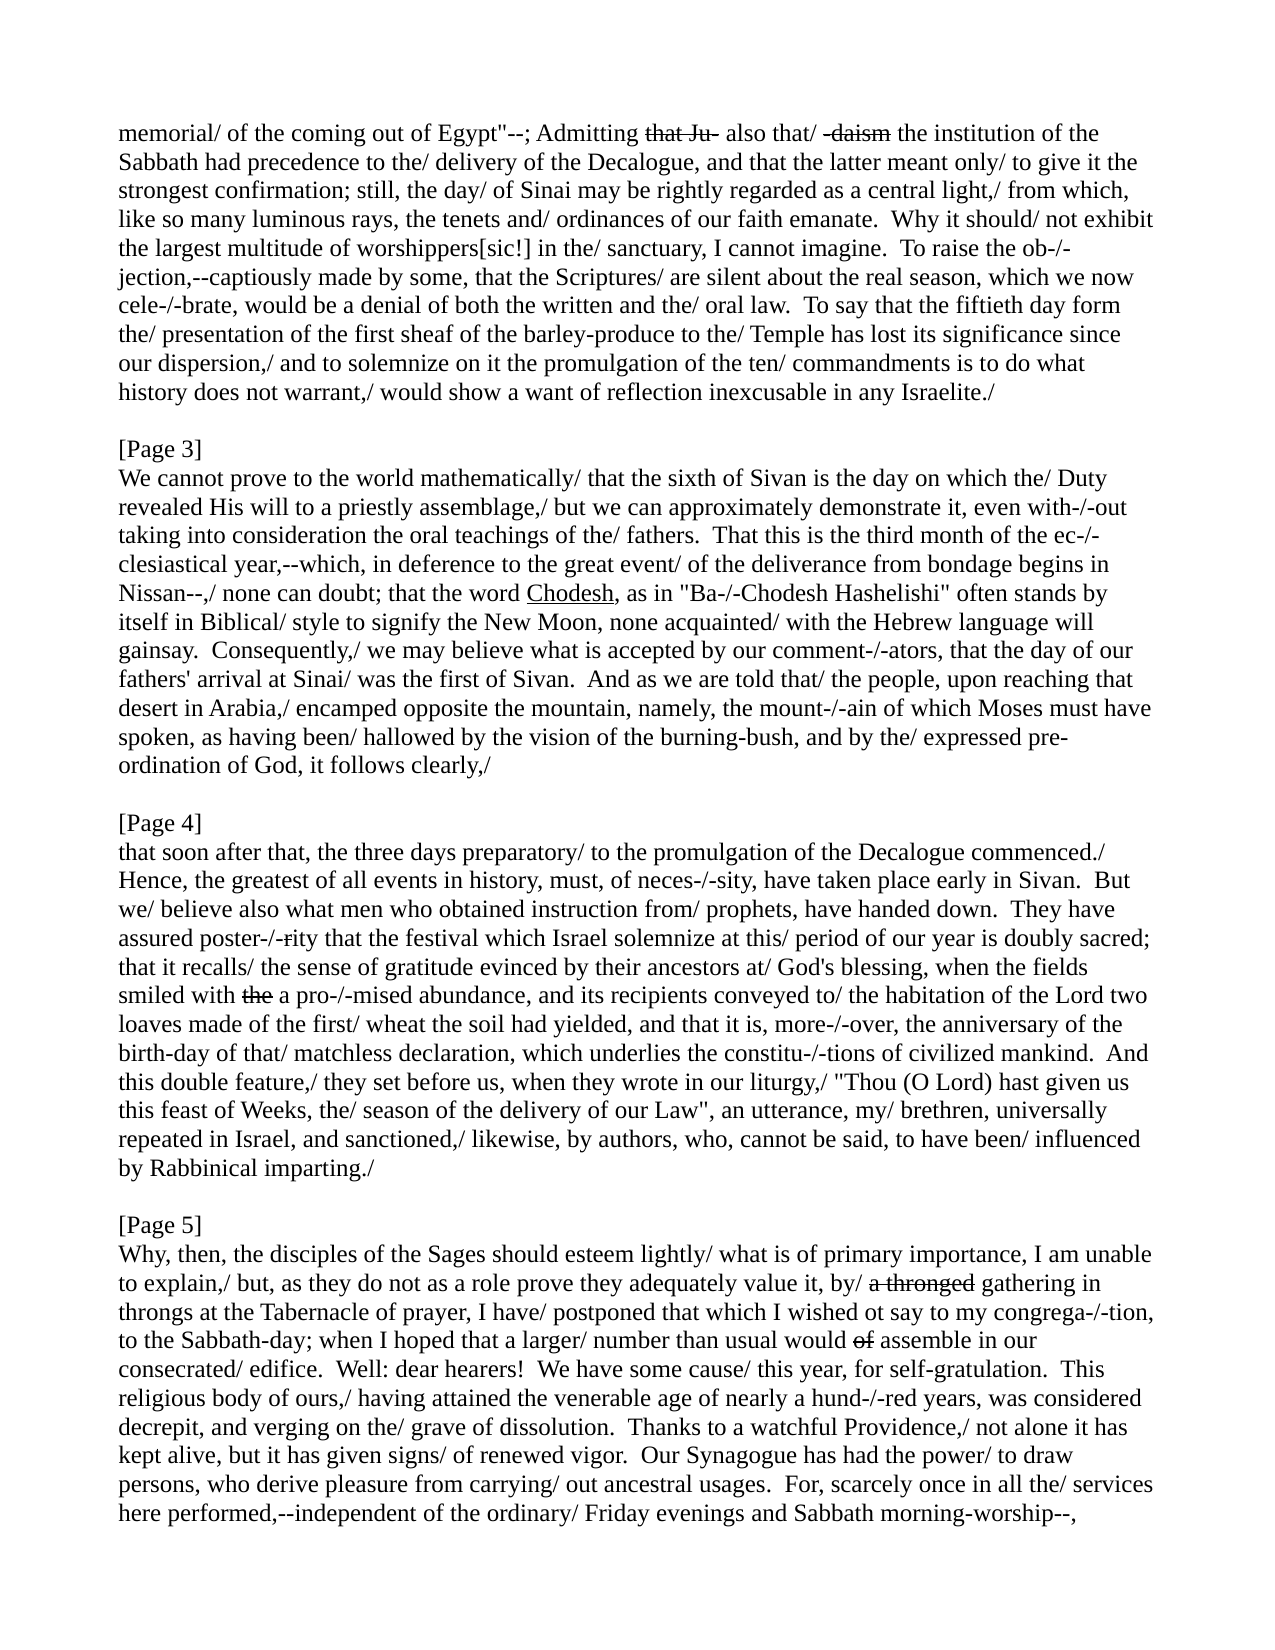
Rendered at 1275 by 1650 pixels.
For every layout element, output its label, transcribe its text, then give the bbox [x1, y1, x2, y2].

text [Page 4] [118, 808, 1157, 837]
text that soon after that, the three days preparatory/ to the promulgation of the Decalogue commenced./ Hence, the greatest of all events in history, must, of neces-/-sity, have taken place early in Sivan. But we/ believe also what men who obtained instruction from/ prophets, have handed down. They have assured poster-/-rity that the festival which Israel solemnize at this/ period of our year is doubly sacred; that it recalls/ the sense of gratitude evinced by their ancestors at/ God's blessing, when the fields smiled with the a pro-/-mised abundance, and its recipients conveyed to/ the habitation of the Lord two loaves made of the first/ wheat the soil had yielded, and that it is, more-/-over, the anniversary of the birth-day of that/ matchless declaration, which underlies the constitu-/-tions of civilized mankind. And this double feature,/ they set before us, when they wrote in our liturgy,/ "Thou (O Lord) hast given us this feast of Weeks, the/ season of the delivery of our Law", an utterance, my/ brethren, universally repeated in Israel, and sanctioned,/ likewise, by authors, who, cannot be said, to have been/ influenced by Rabbinical imparting./ [118, 837, 1157, 1182]
text [Page 3] [118, 434, 1157, 463]
text [Page 5] [118, 1211, 1157, 1239]
text memorial/ of the coming out of Egypt"--; Admitting that Ju- also that/ -daism the institution of the Sabbath had precedence to the/ delivery of the Decalogue, and that the latter meant only/ to give it the strongest confirmation; still, the day/ of Sinai may be rightly regarded as a central light,/ from which, like so many luminous rays, the tenets and/ ordinances of our faith emanate. Why it should/ not exhibit the largest multitude of worshippers[sic!] in the/ sanctuary, I cannot imagine. To raise the ob-/-jection,--captiously made by some, that the Scriptures/ are silent about the real season, which we now cele-/-brate, would be a denial of both the written and the/ oral law. To say that the fiftieth day form the/ presentation of the first sheaf of the barley-produce to the/ Temple has lost its significance since our dispersion,/ and to solemnize on it the promulgation of the ten/ commandments is to do what history does not warrant,/ would show a want of reflection inexcusable in any Israelite./ [118, 118, 1157, 406]
text Why, then, the disciples of the Sages should esteem lightly/ what is of primary importance, I am unable to explain,/ but, as they do not as a role prove they adequately value it, by/ a thronged gathering in throngs at the Tabernacle of prayer, I have/ postponed that which I wished ot say to my congrega-/-tion, to the Sabbath-day; when I hoped that a larger/ number than usual would of assemble in our consecrated/ edifice. Well: dear hearers! We have some cause/ this year, for self-gratulation. This religious body of ours,/ having attained the venerable age of nearly a hund-/-red years, was considered decrepit, and verging on the/ grave of dissolution. Thanks to a watchful Providence,/ not alone it has kept alive, but it has given signs/ of renewed vigor. Our Synagogue has had the power/ to draw persons, who derive pleasure from carrying/ out ancestral usages. For, scarcely once in all the/ services here performed,--independent of the ordinary/ Friday evenings and Sabbath morning-worship--, [118, 1239, 1157, 1527]
text We cannot prove to the world mathematically/ that the sixth of Sivan is the day on which the/ Duty revealed His will to a priestly assemblage,/ but we can approximately demonstrate it, even with-/-out taking into consideration the oral teachings of the/ fathers. That this is the third month of the ec-/-clesiastical year,--which, in deference to the great event/ of the deliverance from bondage begins in Nissan--,/ none can doubt; that the word Chodesh, as in "Ba-/-Chodesh Hashelishi" often stands by itself in Biblical/ style to signify the New Moon, none acquainted/ with the Hebrew language will gainsay. Consequently,/ we may believe what is accepted by our comment-/-ators, that the day of our fathers' arrival at Sinai/ was the first of Sivan. And as we are told that/ the people, upon reaching that desert in Arabia,/ encamped opposite the mountain, namely, the mount-/-ain of which Moses must have spoken, as having been/ hallowed by the vision of the burning-bush, and by the/ expressed pre-ordination of God, it follows clearly,/ [118, 463, 1157, 779]
